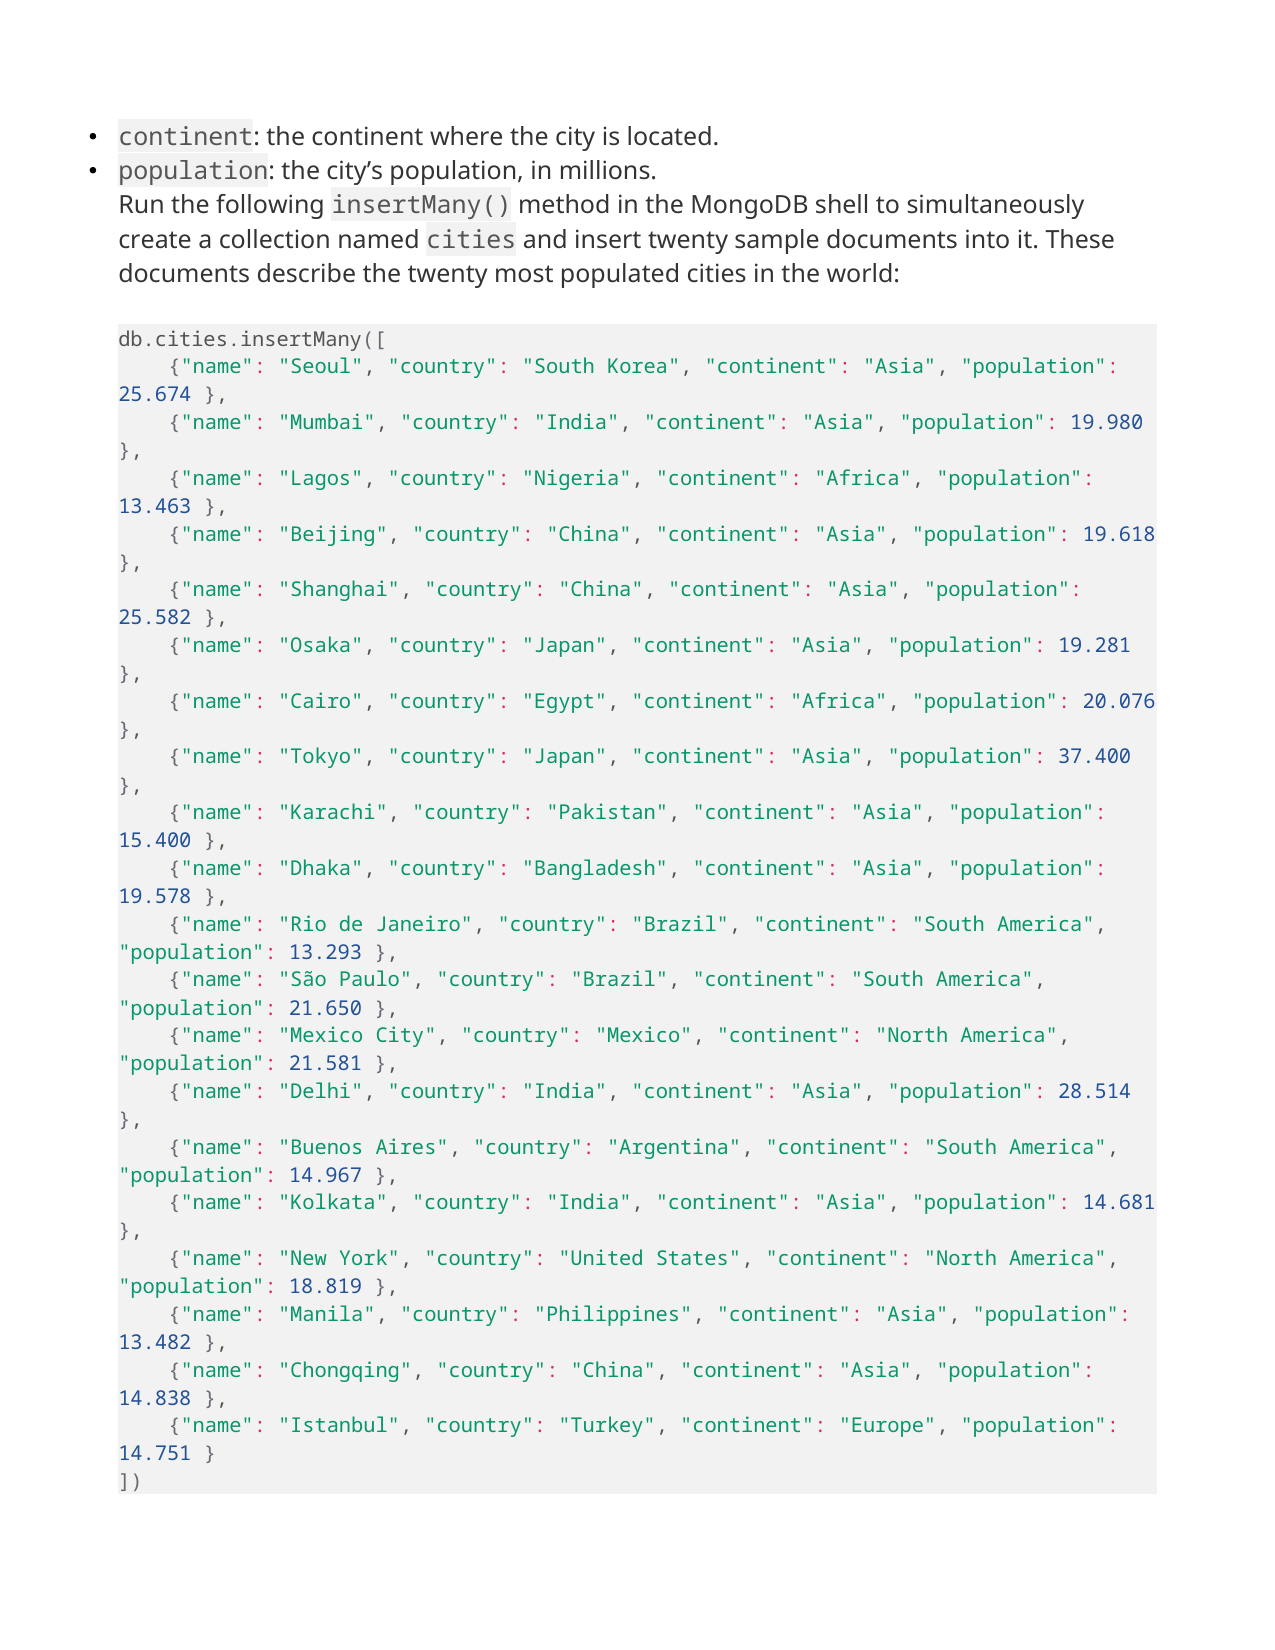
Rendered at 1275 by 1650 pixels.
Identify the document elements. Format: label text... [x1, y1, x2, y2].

text {"name": "Chongqing", "country": "China", "continent": "Asia", "population": 14.838 }, [118, 1355, 1157, 1411]
text {"name": "São Paulo", "country": "Brazil", "continent": "South America", "population": 21.650 }, [118, 965, 1157, 1021]
text ]) [118, 1467, 1157, 1494]
text {"name": "Cairo", "country": "Egypt", "continent": "Africa", "population": 20.076 }, [118, 686, 1157, 742]
text db.cities.insertMany([ [118, 324, 1157, 352]
text {"name": "Osaka", "country": "Japan", "continent": "Asia", "population": 19.281 }, [118, 631, 1157, 686]
text {"name": "Mexico City", "country": "Mexico", "continent": "North America", "population": 21.581 }, [118, 1021, 1157, 1077]
text {"name": "Beijing", "country": "China", "continent": "Asia", "population": 19.618 }, [118, 519, 1157, 575]
text {"name": "Tokyo", "country": "Japan", "continent": "Asia", "population": 37.400 }, [118, 742, 1157, 798]
list continent: the continent where the city is located. [118, 118, 1157, 152]
text {"name": "Shanghai", "country": "China", "continent": "Asia", "population": 25.582 }, [118, 575, 1157, 631]
text {"name": "Rio de Janeiro", "country": "Brazil", "continent": "South America", "population": 13.293 }, [118, 909, 1157, 965]
text {"name": "Dhaka", "country": "Bangladesh", "continent": "Asia", "population": 19.578 }, [118, 854, 1157, 909]
text {"name": "Manila", "country": "Philippines", "continent": "Asia", "population": 13.482 }, [118, 1299, 1157, 1355]
text {"name": "Istanbul", "country": "Turkey", "continent": "Europe", "population": 14.751 } [118, 1411, 1157, 1467]
list population: the city’s population, in millions. [118, 152, 1157, 187]
text {"name": "Buenos Aires", "country": "Argentina", "continent": "South America", "population": 14.967 }, [118, 1132, 1157, 1188]
text {"name": "Lagos", "country": "Nigeria", "continent": "Africa", "population": 13.463 }, [118, 463, 1157, 519]
text {"name": "Kolkata", "country": "India", "continent": "Asia", "population": 14.681 }, [118, 1188, 1157, 1244]
text {"name": "Delhi", "country": "India", "continent": "Asia", "population": 28.514 }, [118, 1077, 1157, 1132]
text {"name": "Mumbai", "country": "India", "continent": "Asia", "population": 19.980 }, [118, 408, 1157, 463]
text {"name": "Seoul", "country": "South Korea", "continent": "Asia", "population": 25.674 }, [118, 352, 1157, 408]
text {"name": "New York", "country": "United States", "continent": "North America", "population": 18.819 }, [118, 1244, 1157, 1299]
text Run the following insertMany() method in the MongoDB shell to simultaneously create a collection named cities and insert twenty sample documents into it. These documents describe the twenty most populated cities in the world: [118, 187, 1157, 290]
text {"name": "Karachi", "country": "Pakistan", "continent": "Asia", "population": 15.400 }, [118, 798, 1157, 854]
